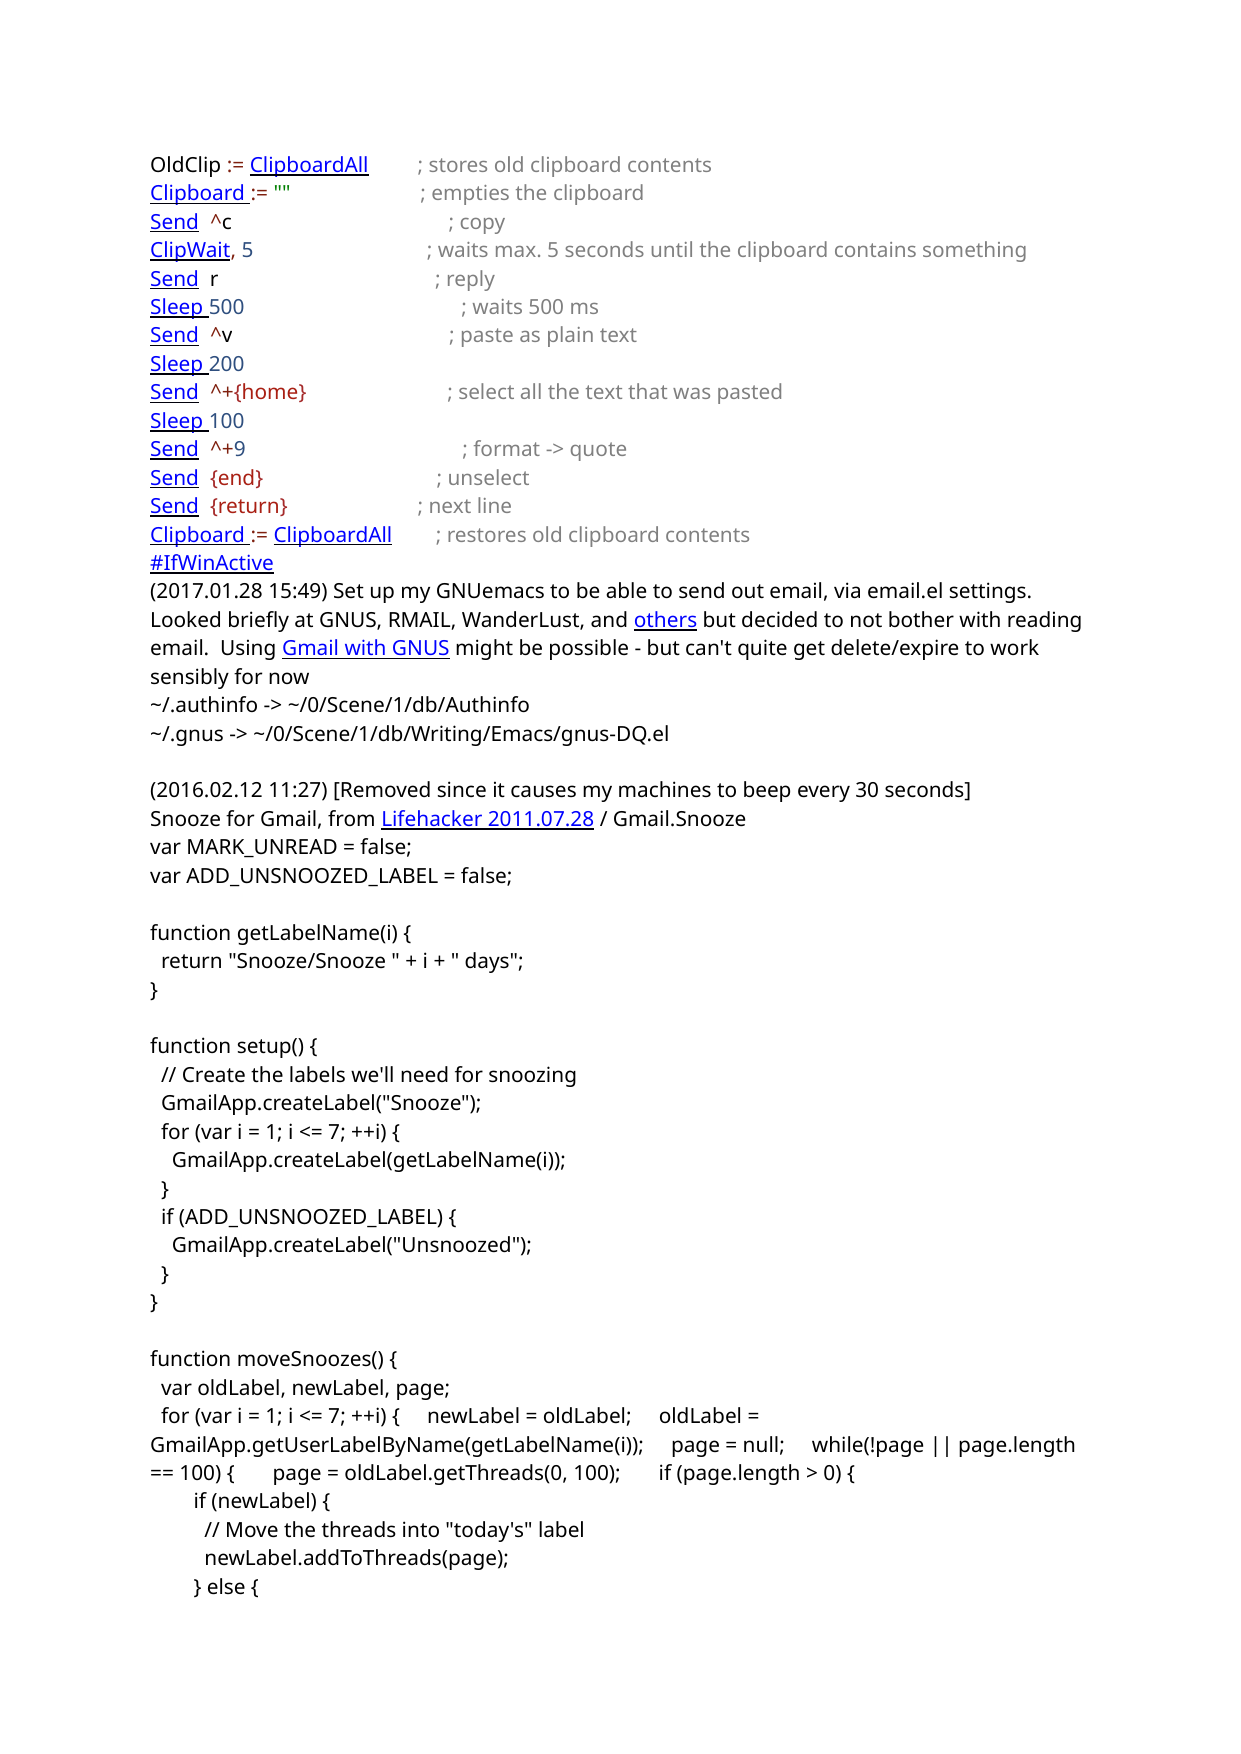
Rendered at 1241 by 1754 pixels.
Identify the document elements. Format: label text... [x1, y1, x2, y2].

text var MARK_UNREAD = false; [150, 832, 1090, 861]
text Snooze for Gmail, from Lifehacker 2011.07.28 / Gmail.Snooze [150, 804, 1090, 832]
text // Move the threads into "today's" label [150, 1515, 1090, 1543]
text for (var i = 1; i <= 7; ++i) { [150, 1117, 1090, 1145]
text if (newLabel) { [150, 1487, 1090, 1515]
text // Create the labels we'll need for snoozing [150, 1060, 1090, 1088]
text Send r ; reply [150, 264, 1090, 292]
text ~/.authinfo -> ~/0/Scene/1/db/Authinfo [150, 690, 1090, 719]
text (2017.01.28 15:49) Set up my GNUemacs to be able to send out email, via email.el settings. Looked briefly at GNUS, RMAIL, WanderLust, and others but decided to not bother with reading email. Using Gmail with GNUS might be possible - but can't quite get delete/expire to work sensibly for now [150, 577, 1090, 690]
text for (var i = 1; i <= 7; ++i) { newLabel = oldLabel; oldLabel = GmailApp.getUserLabelByName(getLabelName(i)); page = null; while(!page || page.length == 100) { page = oldLabel.getThreads(0, 100); if (page.length > 0) { [150, 1401, 1090, 1487]
text OldClip := ClipboardAll ; stores old clipboard contents [150, 150, 1090, 178]
text Send ^c ; copy [150, 207, 1090, 235]
text Sleep 200 [150, 349, 1090, 377]
text if (ADD_UNSNOOZED_LABEL) { [150, 1202, 1090, 1231]
text ~/.gnus -> ~/0/Scene/1/db/Writing/Emacs/gnus-DQ.el [150, 719, 1090, 747]
text ClipWait, 5 ; waits max. 5 seconds until the clipboard contains something [150, 235, 1090, 264]
text function setup() { [150, 1032, 1090, 1060]
text } [150, 1259, 1090, 1287]
text Send ^+9 ; format -> quote [150, 434, 1090, 463]
text var oldLabel, newLabel, page; [150, 1373, 1090, 1401]
text function getLabelName(i) { [150, 918, 1090, 946]
text var ADD_UNSNOOZED_LABEL = false; [150, 861, 1090, 889]
text newLabel.addToThreads(page); [150, 1543, 1090, 1572]
text Send {return} ; next line [150, 491, 1090, 520]
text GmailApp.createLabel(getLabelName(i)); [150, 1145, 1090, 1174]
text Send ^v ; paste as plain text [150, 321, 1090, 349]
text Clipboard := "" ; empties the clipboard [150, 178, 1090, 207]
text } [150, 1174, 1090, 1202]
text } [150, 975, 1090, 1003]
text GmailApp.createLabel("Snooze"); [150, 1088, 1090, 1117]
text } else { [150, 1572, 1090, 1600]
text (2016.02.12 11:27) [Removed since it causes my machines to beep every 30 seconds] [150, 776, 1090, 804]
text Sleep 100 [150, 406, 1090, 434]
text Send ^+{home} ; select all the text that was pasted [150, 377, 1090, 406]
text function moveSnoozes() { [150, 1344, 1090, 1373]
text } [150, 1287, 1090, 1316]
text #IfWinActive [150, 548, 1090, 577]
text return "Snooze/Snooze " + i + " days"; [150, 946, 1090, 975]
text Sleep 500 ; waits 500 ms [150, 292, 1090, 321]
text GmailApp.createLabel("Unsnoozed"); [150, 1231, 1090, 1259]
text Clipboard := ClipboardAll ; restores old clipboard contents [150, 520, 1090, 548]
text Send {end} ; unselect [150, 463, 1090, 491]
